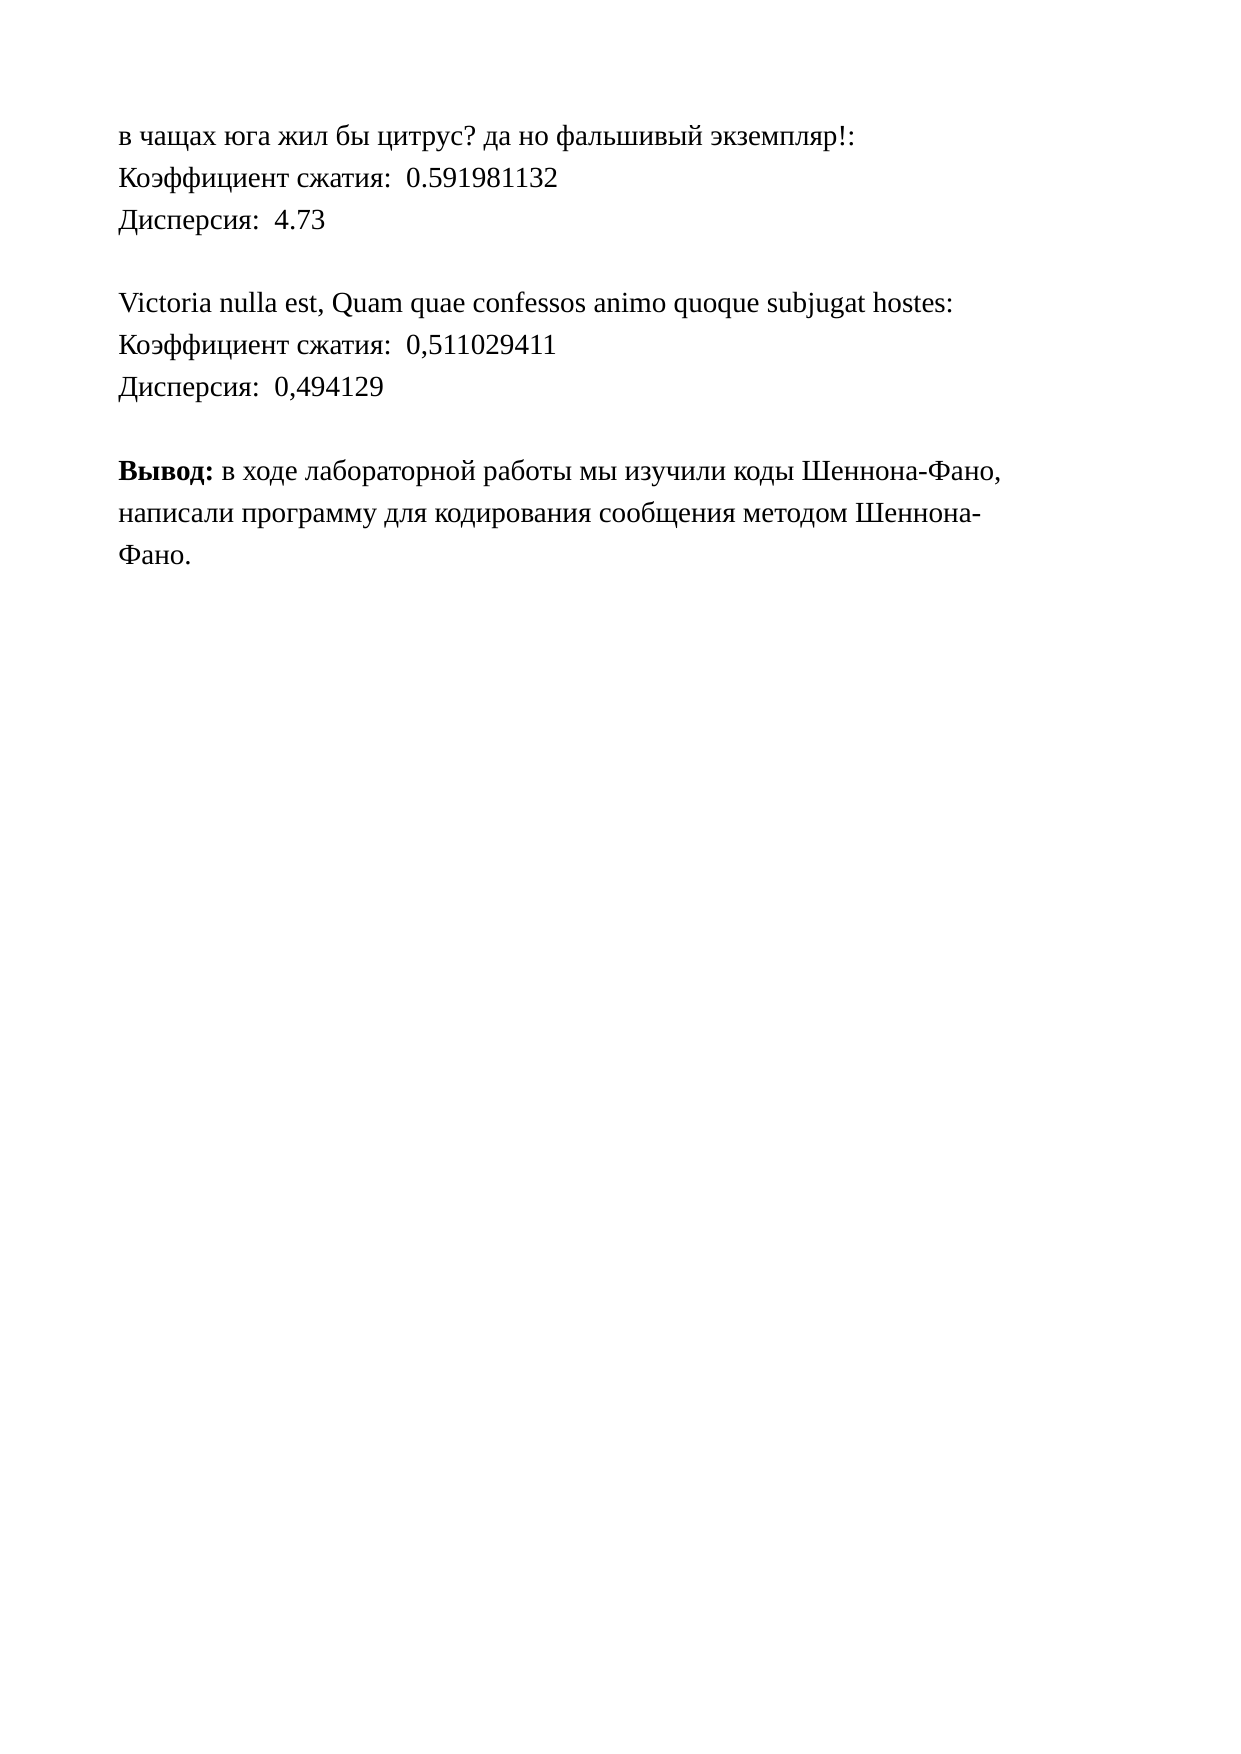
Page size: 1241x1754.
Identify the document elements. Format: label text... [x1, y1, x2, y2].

text в чащах юга жил бы цитрус? да но фальшивый экземпляр!: Коэффициент сжатия: 0.591981132 Дисперсия: 4.73 Victoria nulla est, Quam quae confessos animo quoque subjugat hostes: Коэффициент сжатия: 0,511029411 Дисперсия: 0,494129 [118, 118, 1017, 403]
text Вывод: в ходе лабораторной работы мы изучили коды Шеннона-Фано, написали программу для кодирования сообщения методом Шеннона-Фано. [118, 453, 1017, 570]
